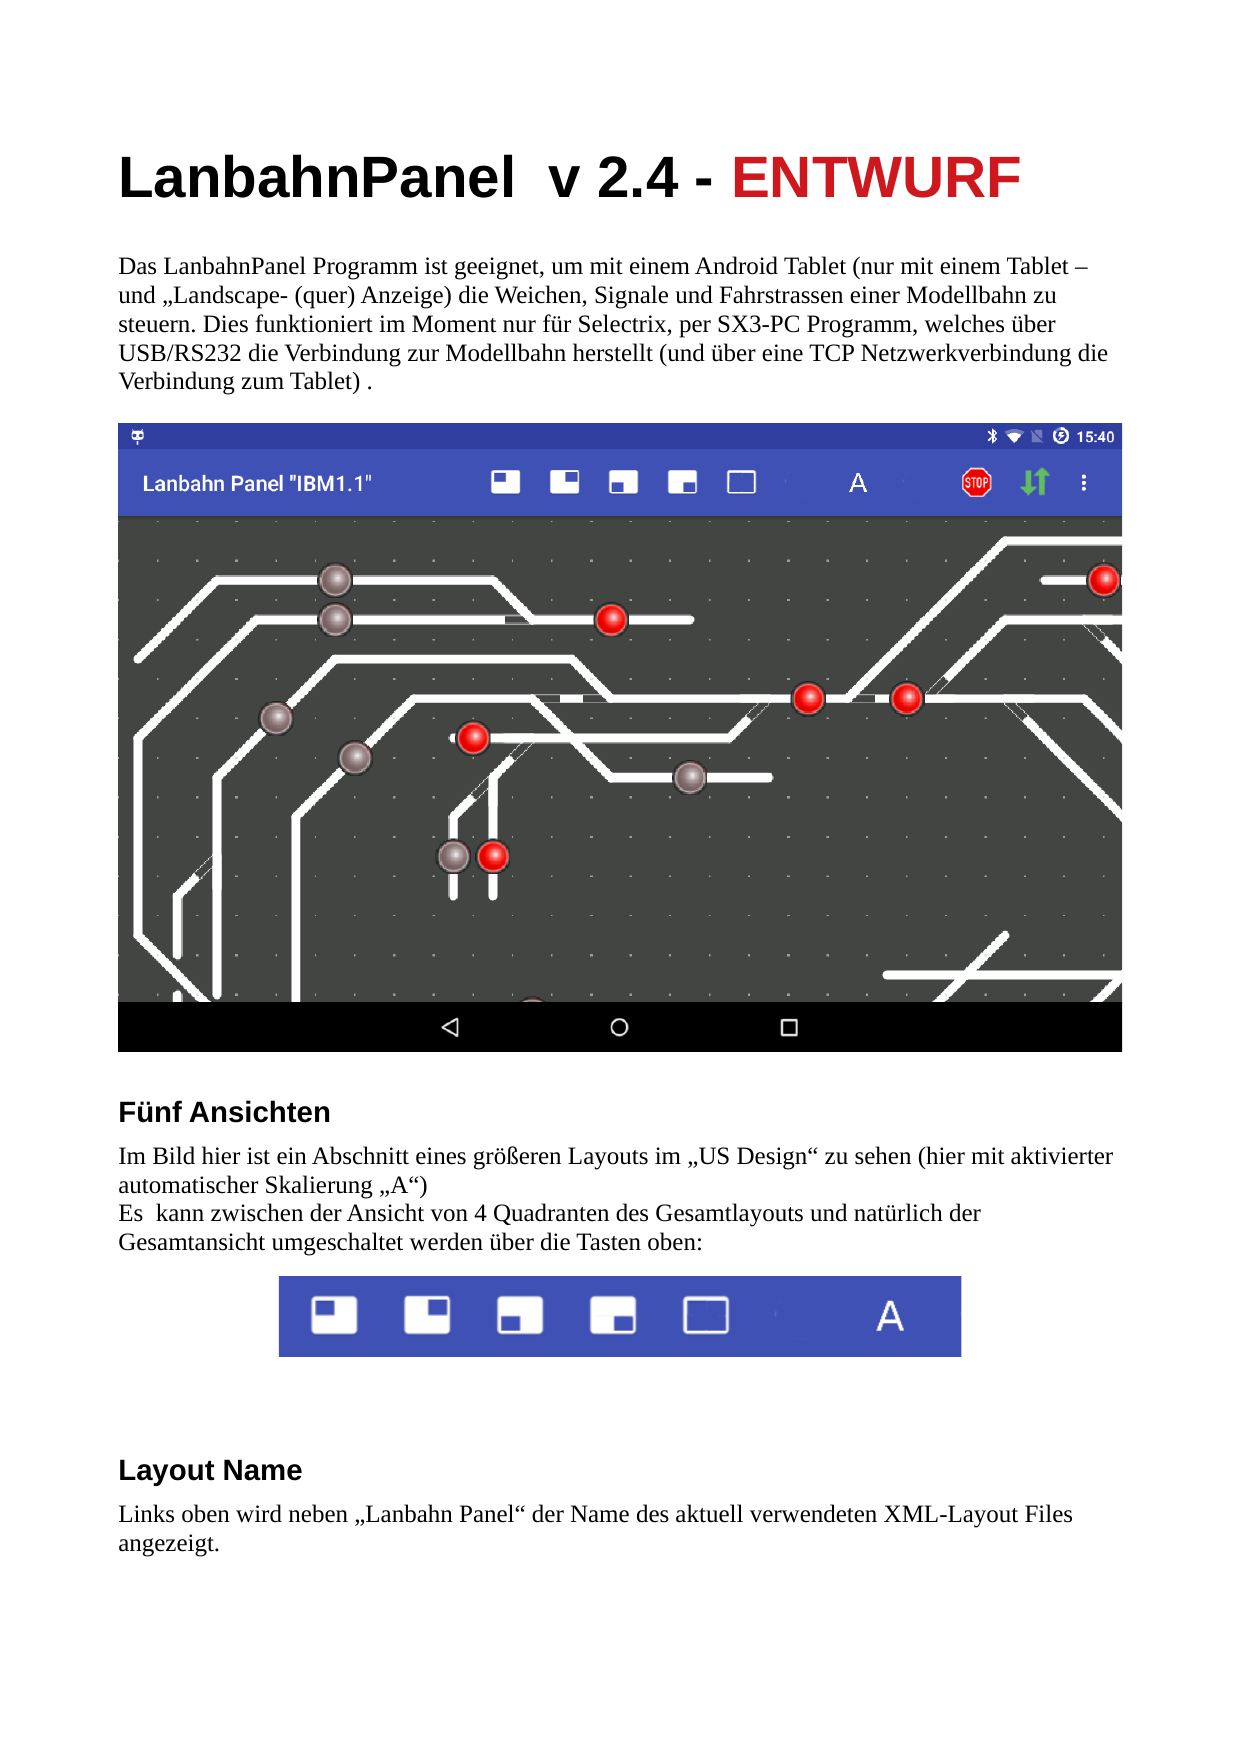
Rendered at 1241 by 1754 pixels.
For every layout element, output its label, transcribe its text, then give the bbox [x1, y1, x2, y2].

text Im Bild hier ist ein Abschnitt eines größeren Layouts im „US Design“ zu sehen (hier mit aktivierter automatischer Skalierung „A“) [118, 1141, 1122, 1198]
text Links oben wird neben „Lanbahn Panel“ der Name des aktuell verwendeten XML-Layout Files angezeigt. [118, 1499, 1122, 1557]
title LanbahnPanel v 2.4 - ENTWURF [118, 143, 1122, 210]
picture [118, 423, 1123, 1052]
subtitle Layout Name [118, 1453, 1122, 1487]
picture [278, 1276, 962, 1357]
subtitle Fünf Ansichten [118, 1095, 1122, 1128]
text Es kann zwischen der Ansicht von 4 Quadranten des Gesamtlayouts und natürlich der Gesamtansicht umgeschaltet werden über die Tasten oben: [118, 1198, 1122, 1256]
text Das LanbahnPanel Programm ist geeignet, um mit einem Android Tablet (nur mit einem Tablet – und „Landscape- (quer) Anzeige) die Weichen, Signale und Fahrstrassen einer Modellbahn zu steuern. Dies funktioniert im Moment nur für Selectrix, per SX3-PC Programm, welches über USB/RS232 die Verbindung zur Modellbahn herstellt (und über eine TCP Netzwerkverbindung die Verbindung zum Tablet) . [118, 251, 1122, 395]
